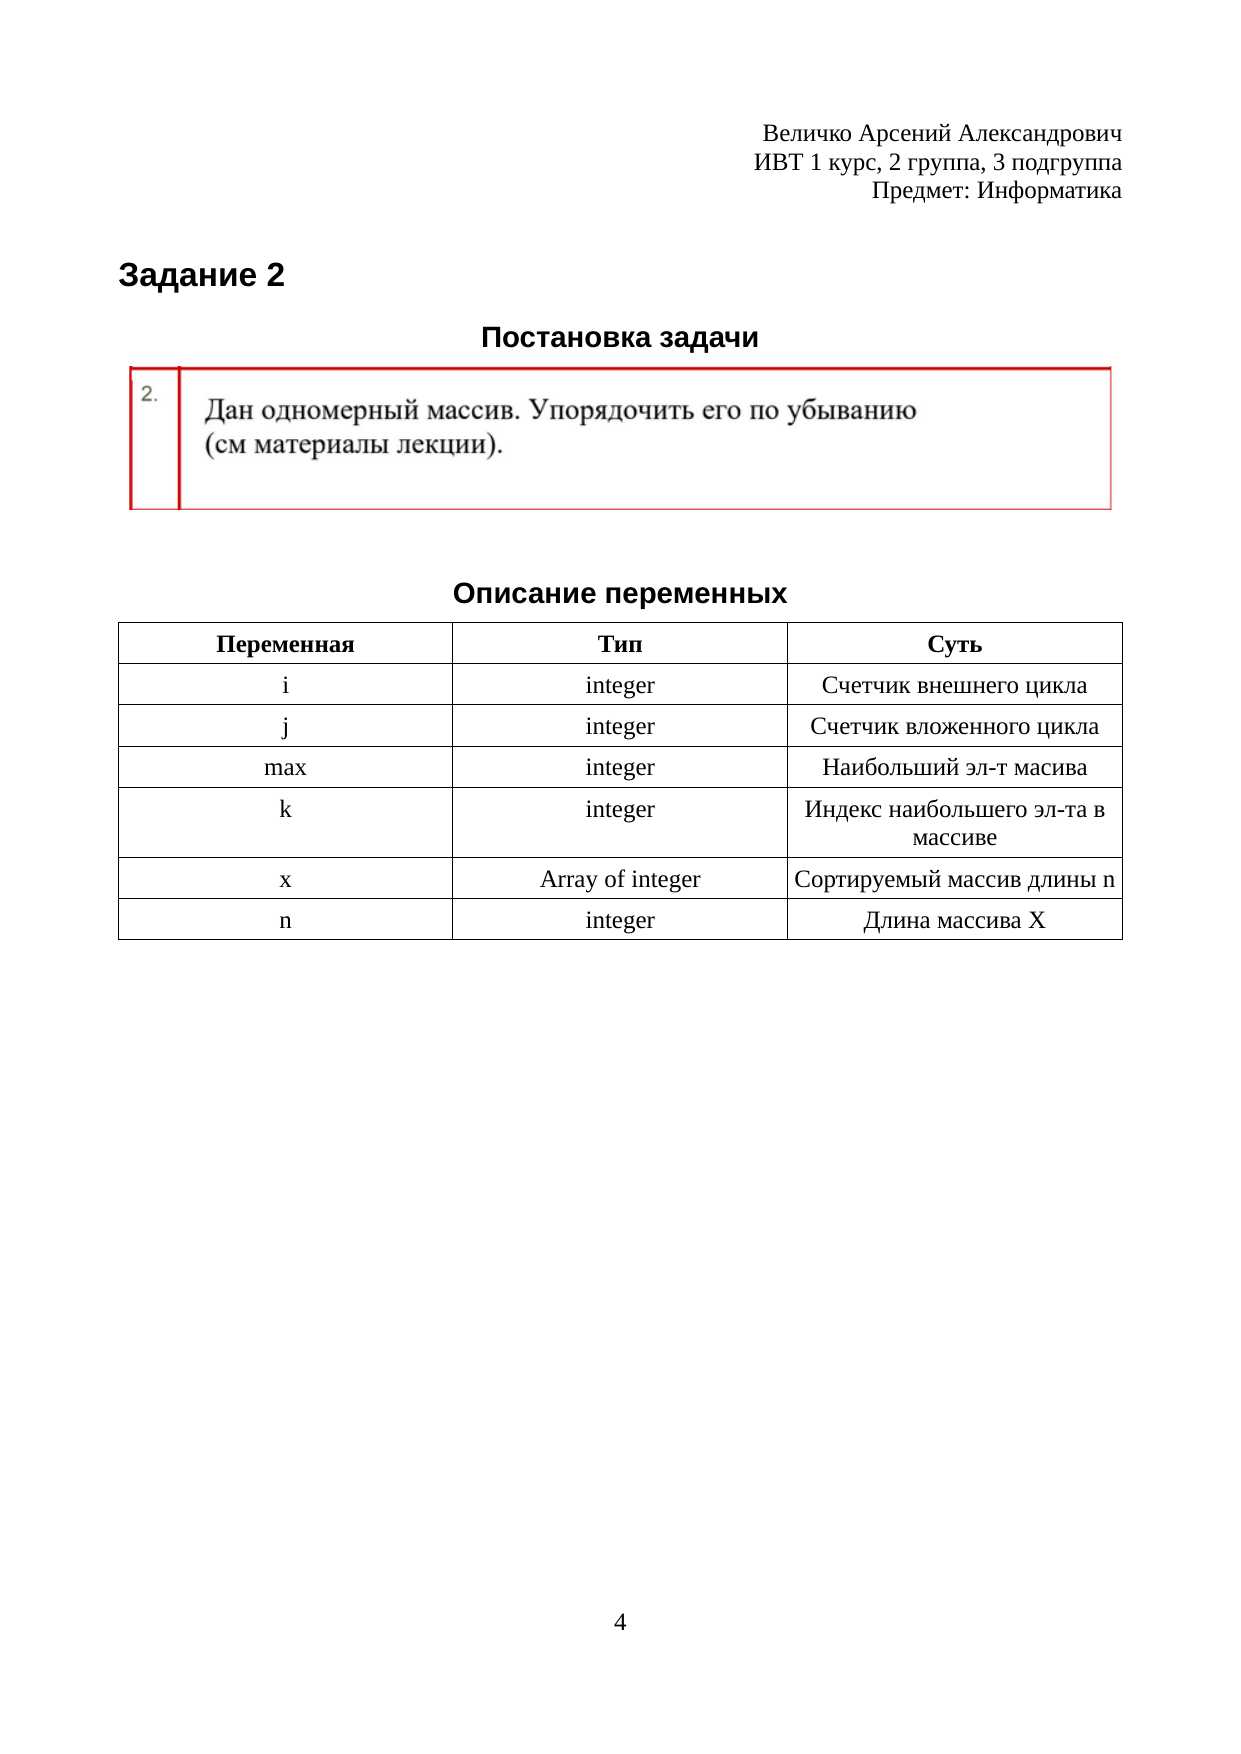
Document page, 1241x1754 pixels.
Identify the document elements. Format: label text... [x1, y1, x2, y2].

table_header Суть [788, 623, 1122, 663]
picture [128, 366, 1112, 510]
table_cell Счетчик внешнего цикла [788, 664, 1122, 704]
table_cell integer [453, 705, 787, 746]
table_cell Счетчик вложенного цикла [788, 705, 1122, 746]
subtitle Задание 2 [118, 255, 1122, 293]
table_cell integer [453, 747, 787, 787]
table_header Переменная [119, 623, 452, 663]
table_header Тип [453, 623, 787, 663]
table_cell j [119, 705, 452, 746]
table_cell Array of integer [453, 858, 787, 898]
table_cell k [119, 788, 452, 857]
table_cell integer [453, 664, 787, 704]
subtitle Постановка задачи [118, 320, 1122, 354]
table_cell Индекс наибольшего эл-та в массиве [788, 788, 1122, 857]
table_cell integer [453, 899, 787, 939]
table_cell integer [453, 788, 787, 857]
table_cell n [119, 899, 452, 939]
table_cell Длина массива X [788, 899, 1122, 939]
table_cell Наибольший эл-т масива [788, 747, 1122, 787]
table_cell Сортируемый массив длины n [788, 858, 1122, 898]
table_cell max [119, 747, 452, 787]
table_cell i [119, 664, 452, 704]
subtitle Описание переменных [118, 576, 1122, 609]
table_cell x [119, 858, 452, 898]
